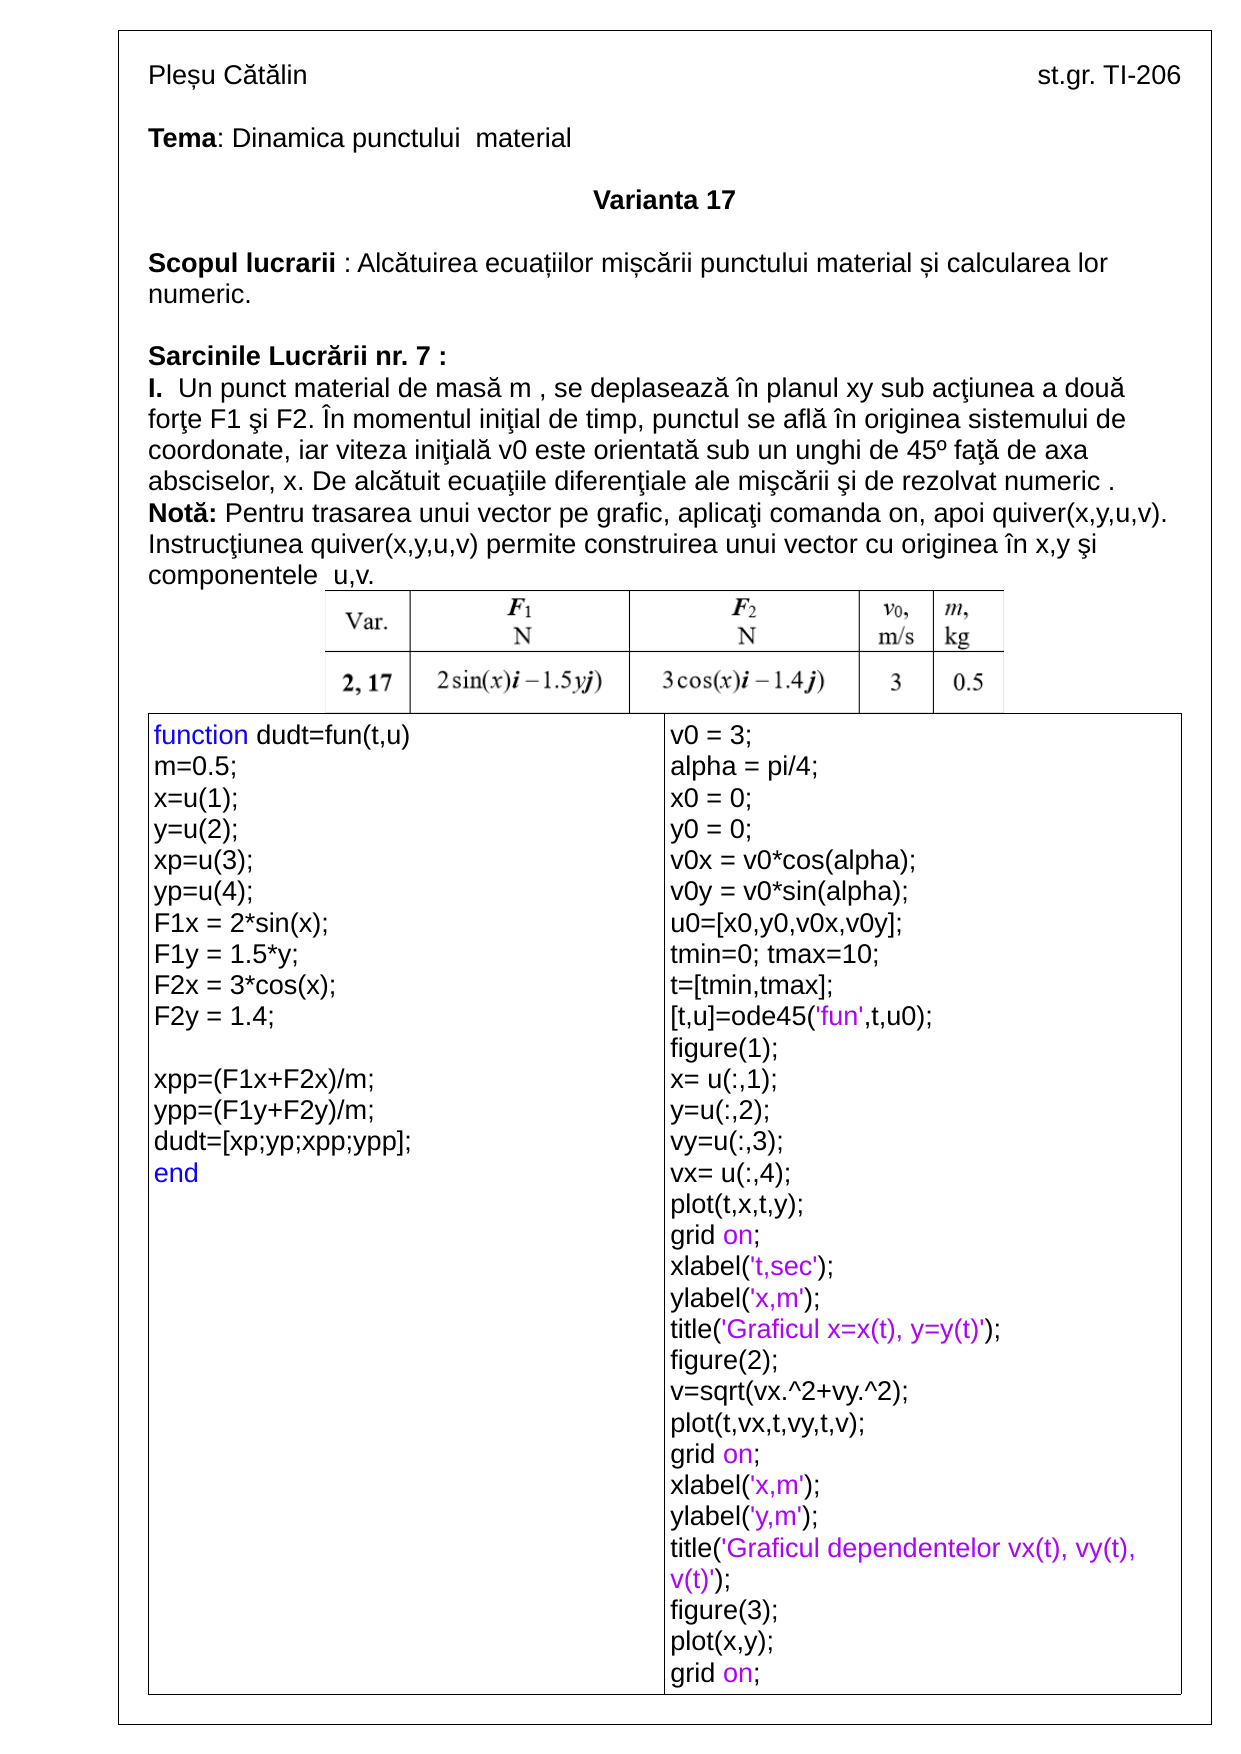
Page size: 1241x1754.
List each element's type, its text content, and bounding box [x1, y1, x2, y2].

text Tema: Dinamica punctului material [148, 122, 1181, 153]
text I. Un punct material de masă m , se deplasează în planul xy sub acţiunea a două forţe F1 şi F2. În momentul iniţial de timp, punctul se află în originea sistemului de coordonate, iar viteza iniţială v0 este orientată sub un unghi de 45º faţă de axa absciselor, x. De alcătuit ecuaţiile diferenţiale ale mişcării şi de rezolvat numeric . [148, 372, 1181, 497]
text Sarcinile Lucrării nr. 7 : [148, 340, 1181, 372]
text Notă: Pentru trasarea unui vector pe grafic, aplicaţi comanda on, apoi quiver(x,y,u,v). Instrucţiunea quiver(x,y,u,v) permite construirea unui vector cu originea în x,y şi componentele u,v. [148, 497, 1181, 590]
table_cell [1004, 652, 1181, 713]
table_cell [148, 652, 325, 713]
table_header [148, 590, 325, 652]
picture [325, 590, 1004, 713]
table_header st.gr. TI-206 [664, 59, 1181, 90]
table_header function dudt=fun(t,u) m=0.5; x=u(1); y=u(2); xp=u(3); yp=u(4); F1x = 2*sin(x); F1y = 1.5*y; F2x = 3*cos(x); F2y = 1.4; xpp=(F1x+F2x)/m; ypp=(F1y+F2y)/m; dudt=[xp;yp;xpp;ypp]; end [149, 714, 664, 1694]
text Scopul lucrarii : Alcătuirea ecuațiilor mișcării punctului material și calcularea lor numeric. [148, 247, 1181, 309]
table_header v0 = 3; alpha = pi/4; x0 = 0; y0 = 0; v0x = v0*cos(alpha); v0y = v0*sin(alpha); u0=[x0,y0,v0x,v0y]; tmin=0; tmax=10; t=[tmin,tmax]; [t,u]=ode45('fun',t,u0); figure(1); x= u(:,1); y=u(:,2); vy=u(:,3); vx= u(:,4); plot(t,x,t,y); grid on; xlabel('t,sec'); ylabel('x,m'); title('Graficul x=x(t), y=y(t)'); figure(2); v=sqrt(vx.^2+vy.^2); plot(t,vx,t,vy,t,v); grid on; xlabel('x,m'); ylabel('y,m'); title('Graficul dependentelor vx(t), vy(t), v(t)'); figure(3); plot(x,y); grid on; [665, 714, 1181, 1694]
table_header [1004, 590, 1181, 652]
text Varianta 17 [148, 184, 1181, 215]
table_header Pleșu Cătălin [148, 59, 664, 90]
